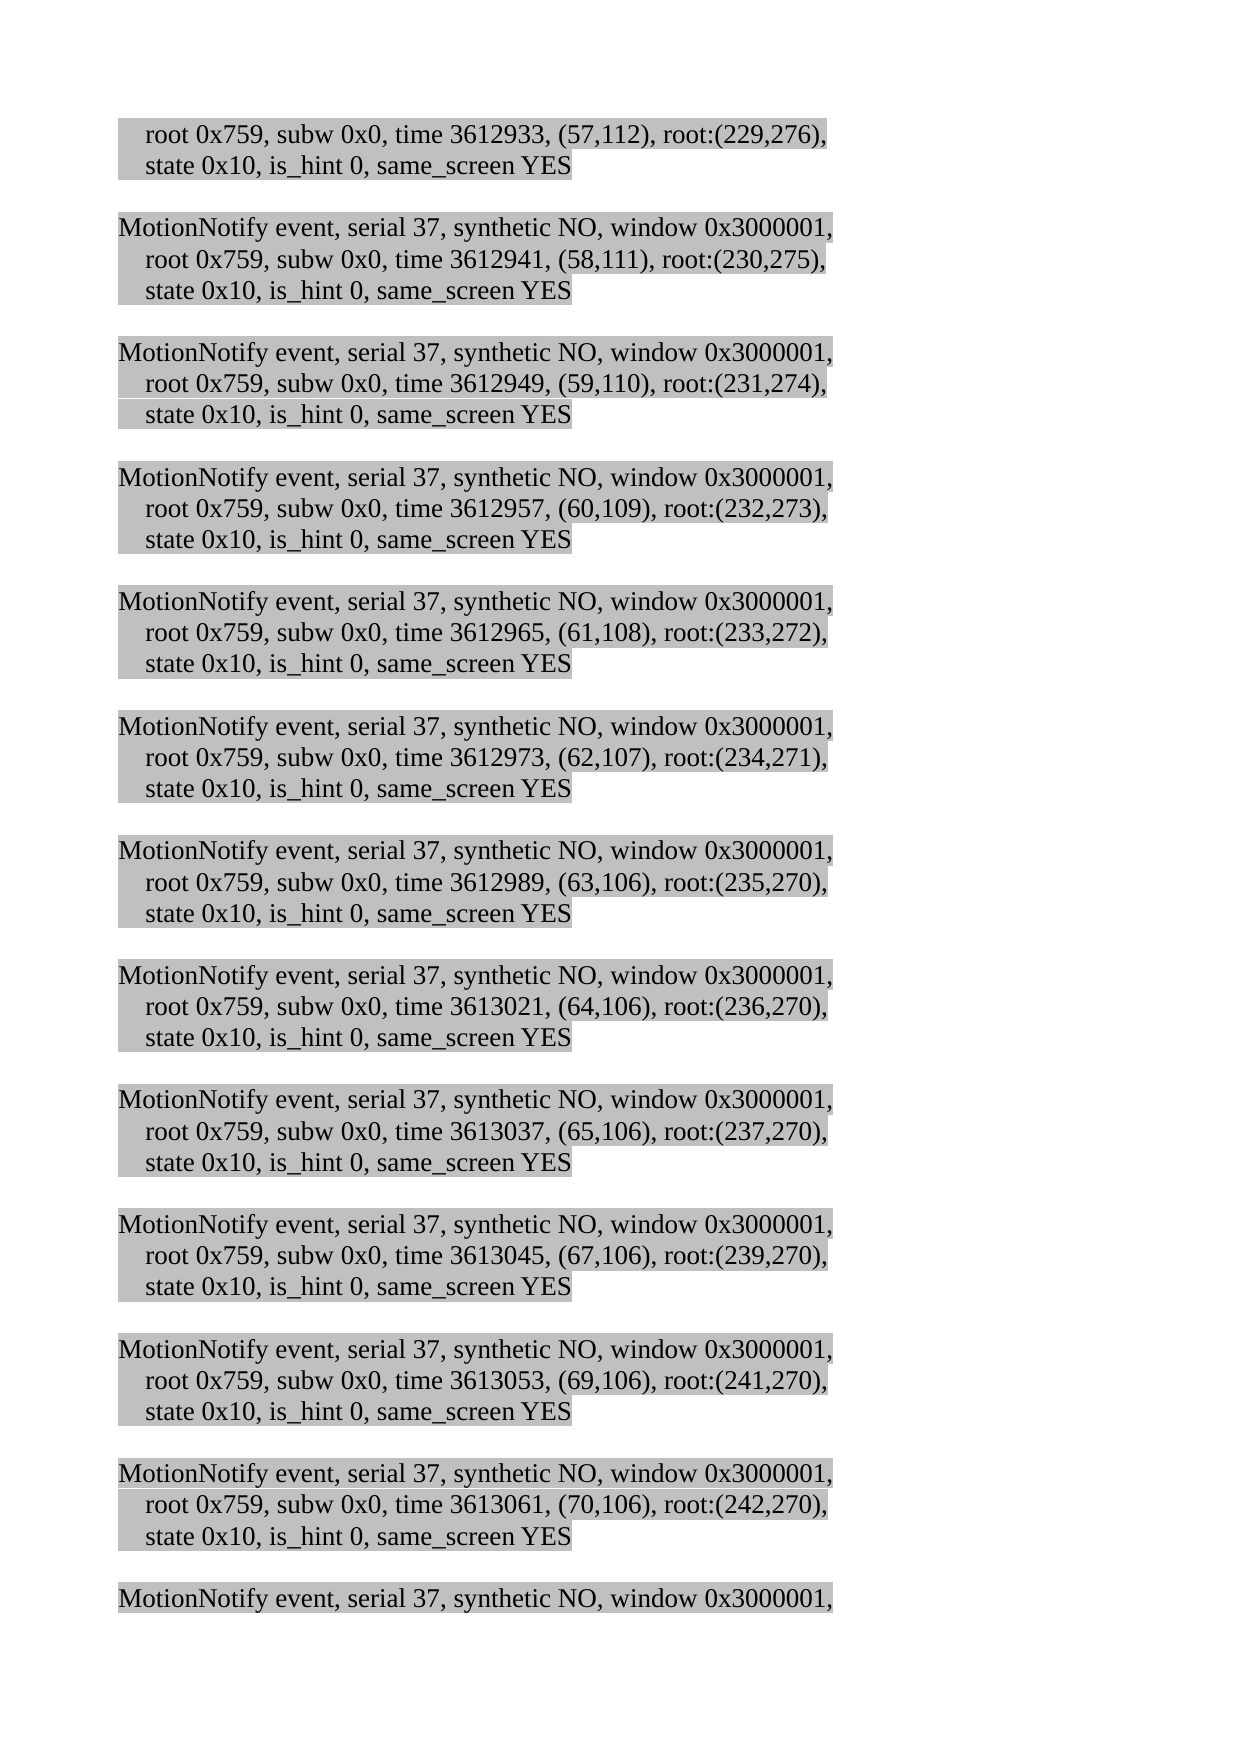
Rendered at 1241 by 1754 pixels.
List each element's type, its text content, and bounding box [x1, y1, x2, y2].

text root 0x759, subw 0x0, time 3613037, (65,106), root:(237,270), [118, 1115, 1122, 1146]
text state 0x10, is_hint 0, same_screen YES [118, 1395, 1122, 1426]
text root 0x759, subw 0x0, time 3612989, (63,106), root:(235,270), [118, 866, 1122, 897]
text MotionNotify event, serial 37, synthetic NO, window 0x3000001, [118, 585, 1122, 616]
text state 0x10, is_hint 0, same_screen YES [118, 897, 1122, 928]
text root 0x759, subw 0x0, time 3612941, (58,111), root:(230,275), [118, 243, 1122, 274]
text state 0x10, is_hint 0, same_screen YES [118, 274, 1122, 305]
text MotionNotify event, serial 37, synthetic NO, window 0x3000001, [118, 1084, 1122, 1115]
text root 0x759, subw 0x0, time 3612933, (57,112), root:(229,276), [118, 118, 1122, 149]
text MotionNotify event, serial 37, synthetic NO, window 0x3000001, [118, 212, 1122, 243]
text state 0x10, is_hint 0, same_screen YES [118, 1021, 1122, 1052]
text root 0x759, subw 0x0, time 3612973, (62,107), root:(234,271), [118, 741, 1122, 772]
text MotionNotify event, serial 37, synthetic NO, window 0x3000001, [118, 336, 1122, 367]
text state 0x10, is_hint 0, same_screen YES [118, 523, 1122, 554]
text state 0x10, is_hint 0, same_screen YES [118, 398, 1122, 429]
text state 0x10, is_hint 0, same_screen YES [118, 1271, 1122, 1302]
text state 0x10, is_hint 0, same_screen YES [118, 772, 1122, 803]
text root 0x759, subw 0x0, time 3612957, (60,109), root:(232,273), [118, 492, 1122, 523]
text MotionNotify event, serial 37, synthetic NO, window 0x3000001, [118, 1208, 1122, 1239]
text state 0x10, is_hint 0, same_screen YES [118, 1520, 1122, 1551]
text root 0x759, subw 0x0, time 3613021, (64,106), root:(236,270), [118, 990, 1122, 1021]
text root 0x759, subw 0x0, time 3613045, (67,106), root:(239,270), [118, 1239, 1122, 1271]
text state 0x10, is_hint 0, same_screen YES [118, 648, 1122, 679]
text root 0x759, subw 0x0, time 3612949, (59,110), root:(231,274), [118, 367, 1122, 398]
text root 0x759, subw 0x0, time 3613061, (70,106), root:(242,270), [118, 1488, 1122, 1520]
text state 0x10, is_hint 0, same_screen YES [118, 1146, 1122, 1177]
text MotionNotify event, serial 37, synthetic NO, window 0x3000001, [118, 1582, 1122, 1613]
text MotionNotify event, serial 37, synthetic NO, window 0x3000001, [118, 834, 1122, 866]
text MotionNotify event, serial 37, synthetic NO, window 0x3000001, [118, 1457, 1122, 1488]
text MotionNotify event, serial 37, synthetic NO, window 0x3000001, [118, 710, 1122, 741]
text root 0x759, subw 0x0, time 3612965, (61,108), root:(233,272), [118, 616, 1122, 648]
text MotionNotify event, serial 37, synthetic NO, window 0x3000001, [118, 959, 1122, 990]
text state 0x10, is_hint 0, same_screen YES [118, 149, 1122, 180]
text MotionNotify event, serial 37, synthetic NO, window 0x3000001, [118, 461, 1122, 492]
text root 0x759, subw 0x0, time 3613053, (69,106), root:(241,270), [118, 1364, 1122, 1395]
text MotionNotify event, serial 37, synthetic NO, window 0x3000001, [118, 1333, 1122, 1364]
